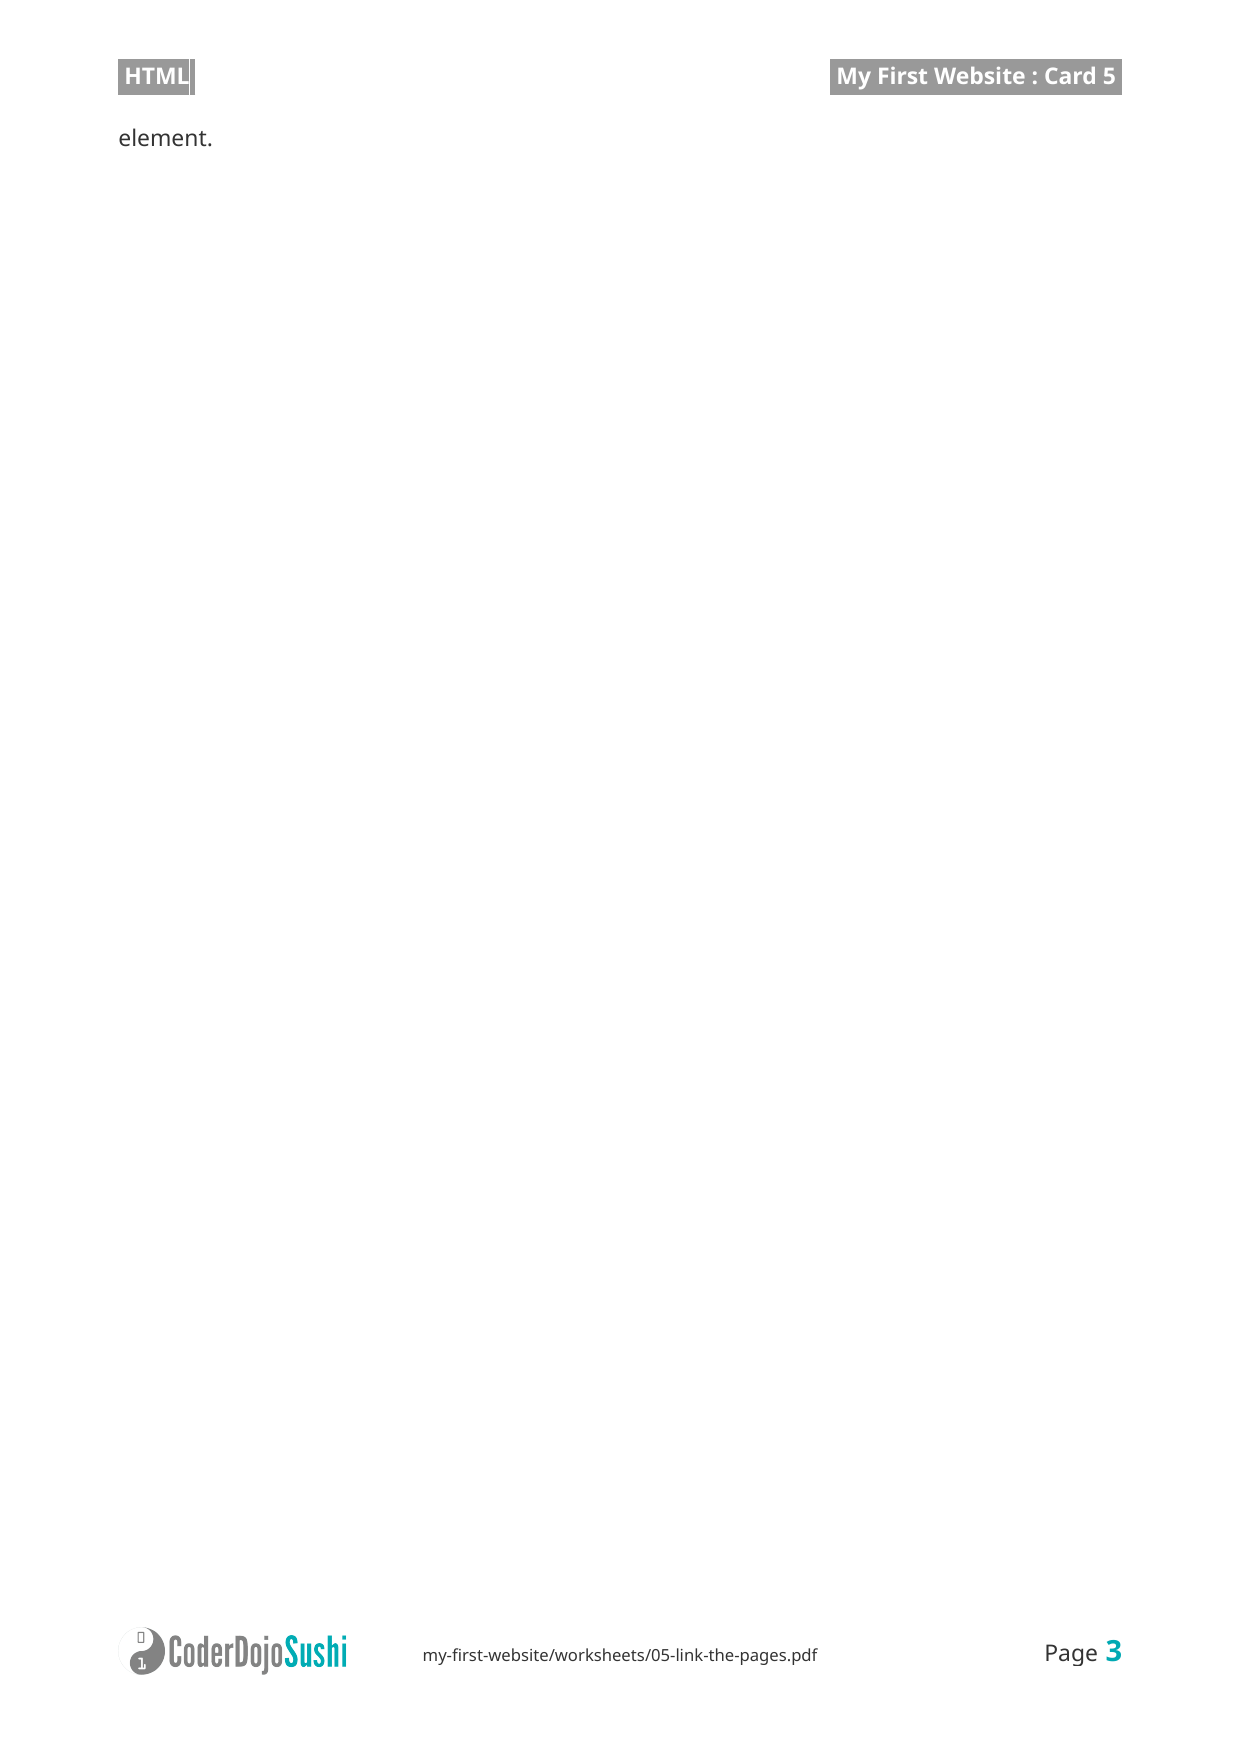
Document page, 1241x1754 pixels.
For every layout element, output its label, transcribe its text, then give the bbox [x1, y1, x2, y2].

text element. [118, 118, 1122, 153]
picture [118, 1627, 347, 1675]
